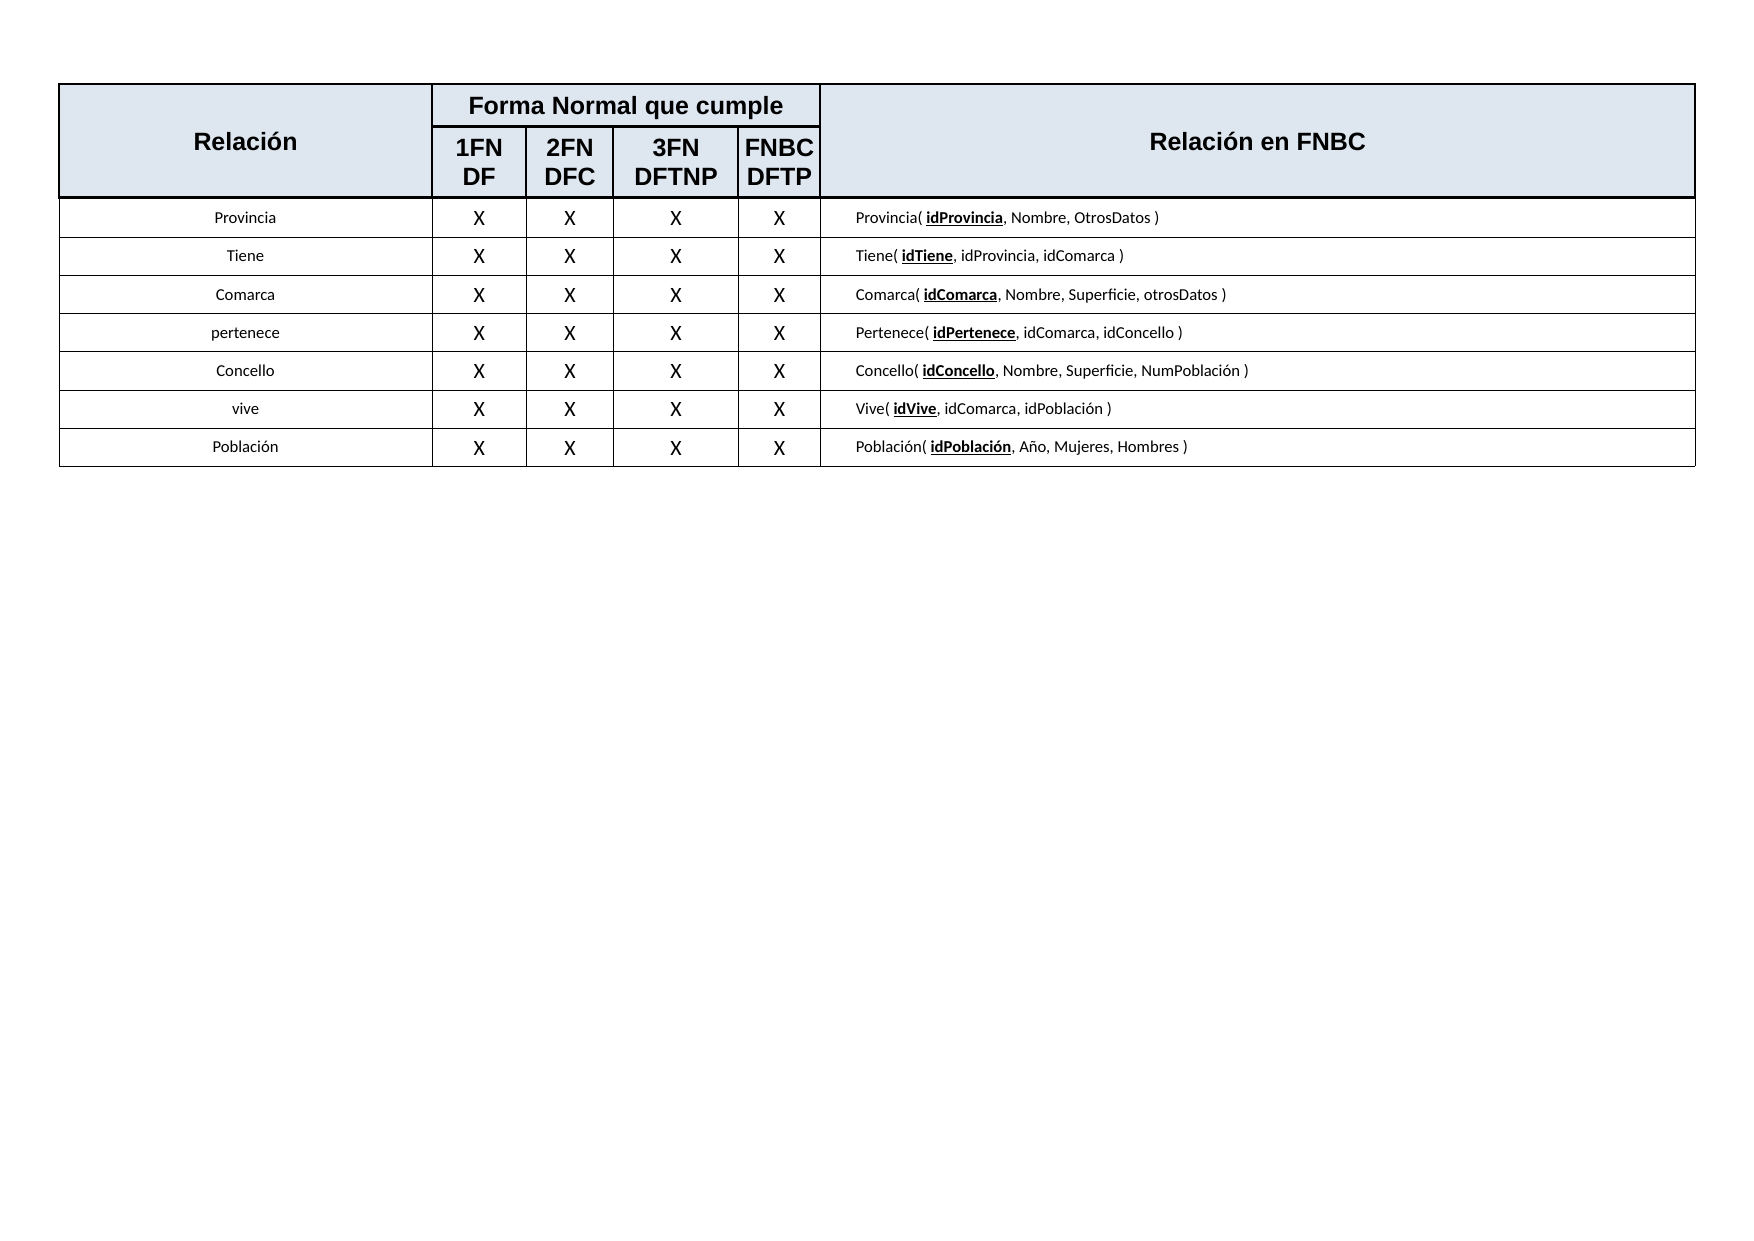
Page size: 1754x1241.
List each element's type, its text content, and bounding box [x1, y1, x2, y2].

table_cell Concello [60, 352, 432, 389]
table_cell X [527, 314, 613, 351]
table_cell X [433, 352, 526, 389]
table_cell Población [60, 429, 432, 466]
table_cell X [433, 314, 526, 351]
table_cell X [527, 429, 613, 466]
table_cell 2FN DFC [527, 128, 612, 196]
table_cell X [739, 238, 820, 275]
table_cell pertenece [60, 314, 432, 351]
table_cell X [614, 429, 738, 466]
table_cell X [433, 238, 526, 275]
table_cell Vive( idVive, idComarca, idPoblación ) [821, 391, 1695, 428]
table_header Relación [60, 85, 431, 196]
table_cell X [614, 391, 738, 428]
table_cell X [433, 199, 526, 237]
table_cell X [739, 314, 820, 351]
table_cell X [614, 352, 738, 389]
table_cell Pertenece( idPertenece, idComarca, idConcello ) [821, 314, 1695, 351]
table_cell X [614, 199, 738, 237]
table_cell Provincia [60, 199, 432, 237]
table_cell X [527, 391, 613, 428]
table_cell X [433, 276, 526, 313]
table_header Relación en FNBC [821, 85, 1694, 196]
table_cell X [739, 429, 820, 466]
table_cell X [614, 276, 738, 313]
table_cell 3FN DFTNP [614, 128, 737, 196]
table_cell X [527, 199, 613, 237]
table_cell Provincia( idProvincia, Nombre, OtrosDatos ) [821, 199, 1695, 237]
table_cell X [527, 352, 613, 389]
table_cell X [739, 276, 820, 313]
table_cell vive [60, 391, 432, 428]
table_cell X [739, 352, 820, 389]
table_cell X [739, 199, 820, 237]
table_cell X [614, 314, 738, 351]
table_cell FNBC DFTP [739, 128, 819, 196]
table_cell X [527, 238, 613, 275]
table_cell Comarca [60, 276, 432, 313]
table_cell Tiene [60, 238, 432, 275]
table_cell 1FN DF [433, 128, 525, 196]
table_cell Concello( idConcello, Nombre, Superficie, NumPoblación ) [821, 352, 1695, 389]
table_cell Población( idPoblación, Año, Mujeres, Hombres ) [821, 429, 1695, 466]
table_cell Comarca( idComarca, Nombre, Superficie, otrosDatos ) [821, 276, 1695, 313]
table_cell X [527, 276, 613, 313]
table_cell X [614, 238, 738, 275]
table_cell X [739, 391, 820, 428]
table_cell X [433, 429, 526, 466]
table_cell Tiene( idTiene, idProvincia, idComarca ) [821, 238, 1695, 275]
table_header Forma Normal que cumple [433, 85, 819, 125]
table_cell X [433, 391, 526, 428]
